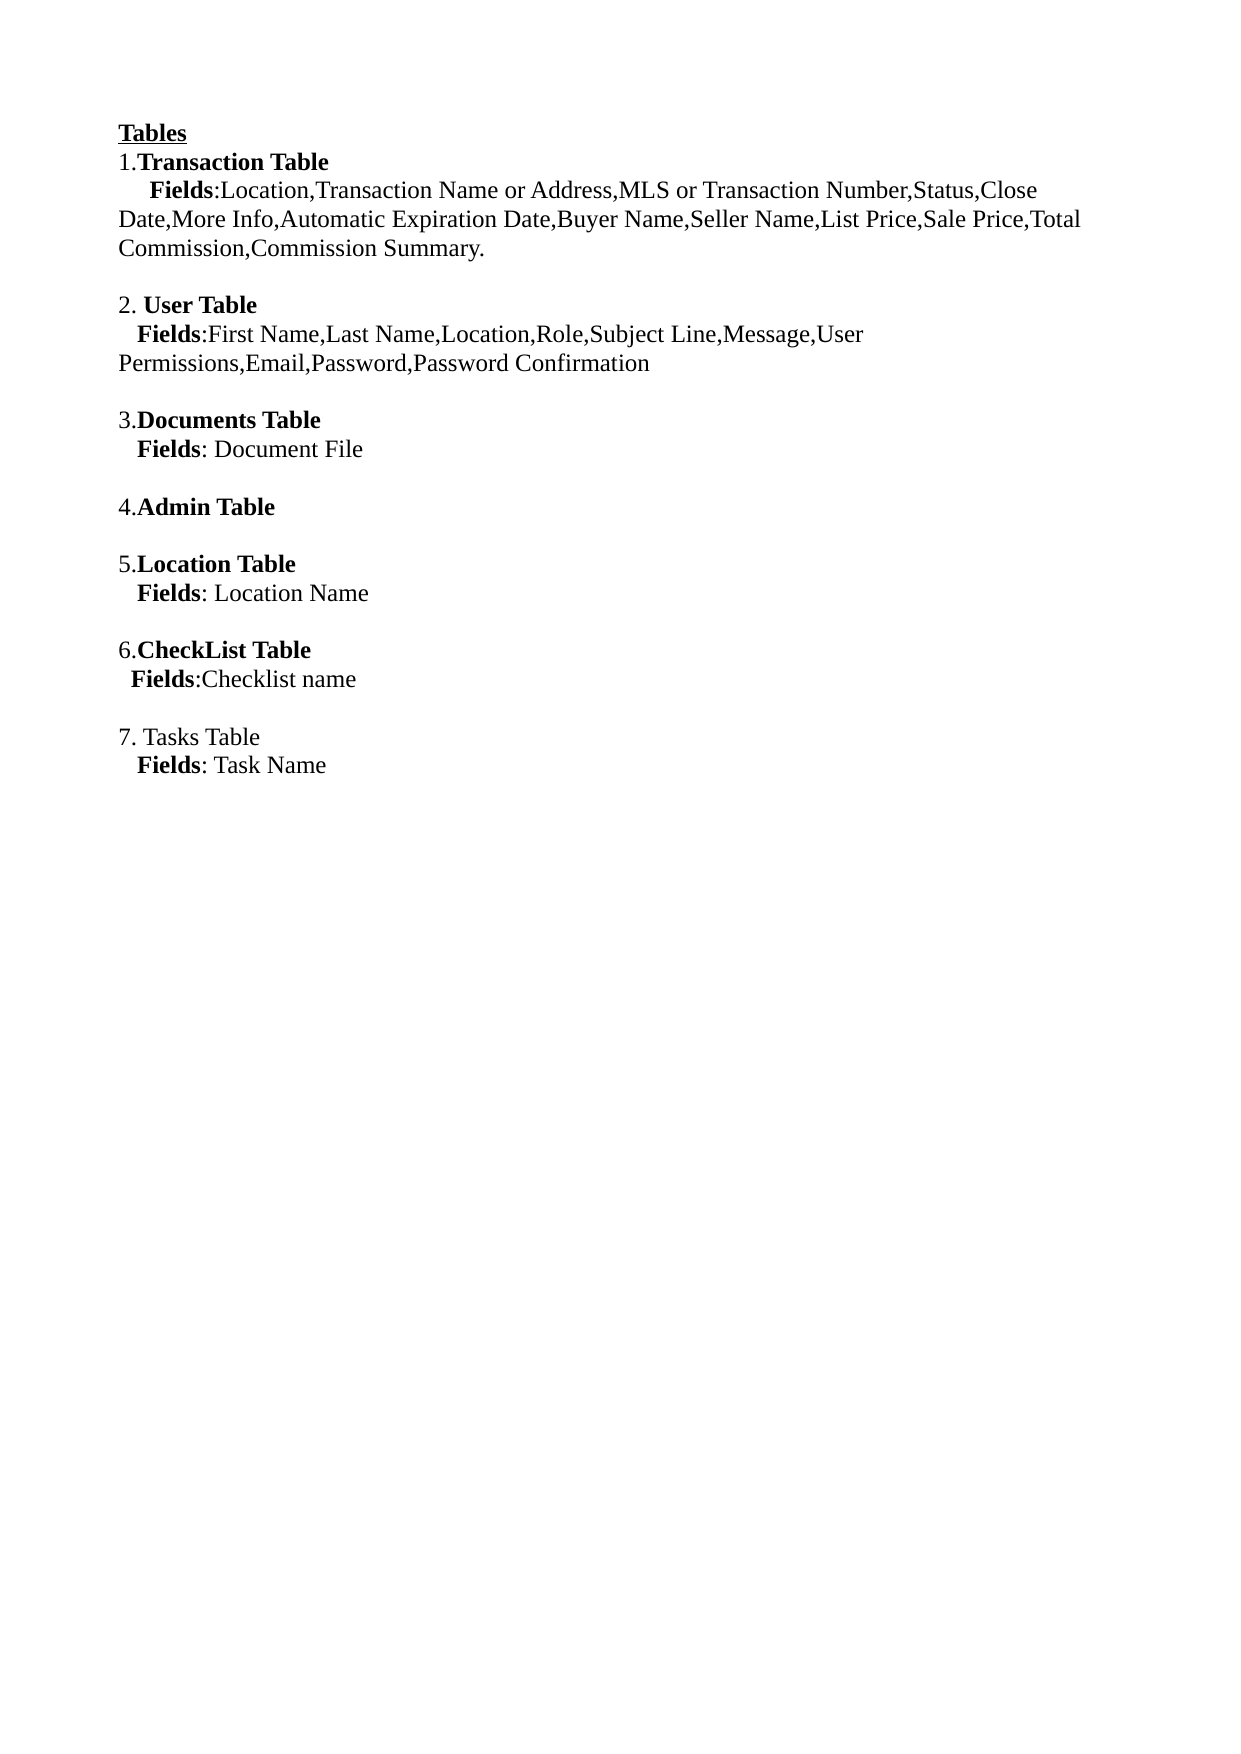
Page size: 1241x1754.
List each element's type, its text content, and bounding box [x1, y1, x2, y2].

text Fields: Task Name [118, 751, 1122, 779]
text Fields:Location,Transaction Name or Address,MLS or Transaction Number,Status,Close Date,More Info,Automatic Expiration Date,Buyer Name,Seller Name,List Price,Sale Price,Total Commission,Commission Summary. [118, 176, 1122, 262]
text 5.Location Table [118, 549, 1122, 578]
text 7. Tasks Table [118, 722, 1122, 751]
text 3.Documents Table [118, 406, 1122, 434]
text Fields: Document File [118, 434, 1122, 463]
text Tables [118, 118, 1122, 147]
text Fields:First Name,Last Name,Location,Role,Subject Line,Message,User Permissions,Email,Password,Password Confirmation [118, 319, 1122, 377]
text Fields: Location Name [118, 578, 1122, 607]
text Fields:Checklist name [118, 664, 1122, 693]
text 1.Transaction Table [118, 147, 1122, 176]
text 4.Admin Table [118, 492, 1122, 521]
text 6.CheckList Table [118, 636, 1122, 664]
text 2. User Table [118, 291, 1122, 319]
